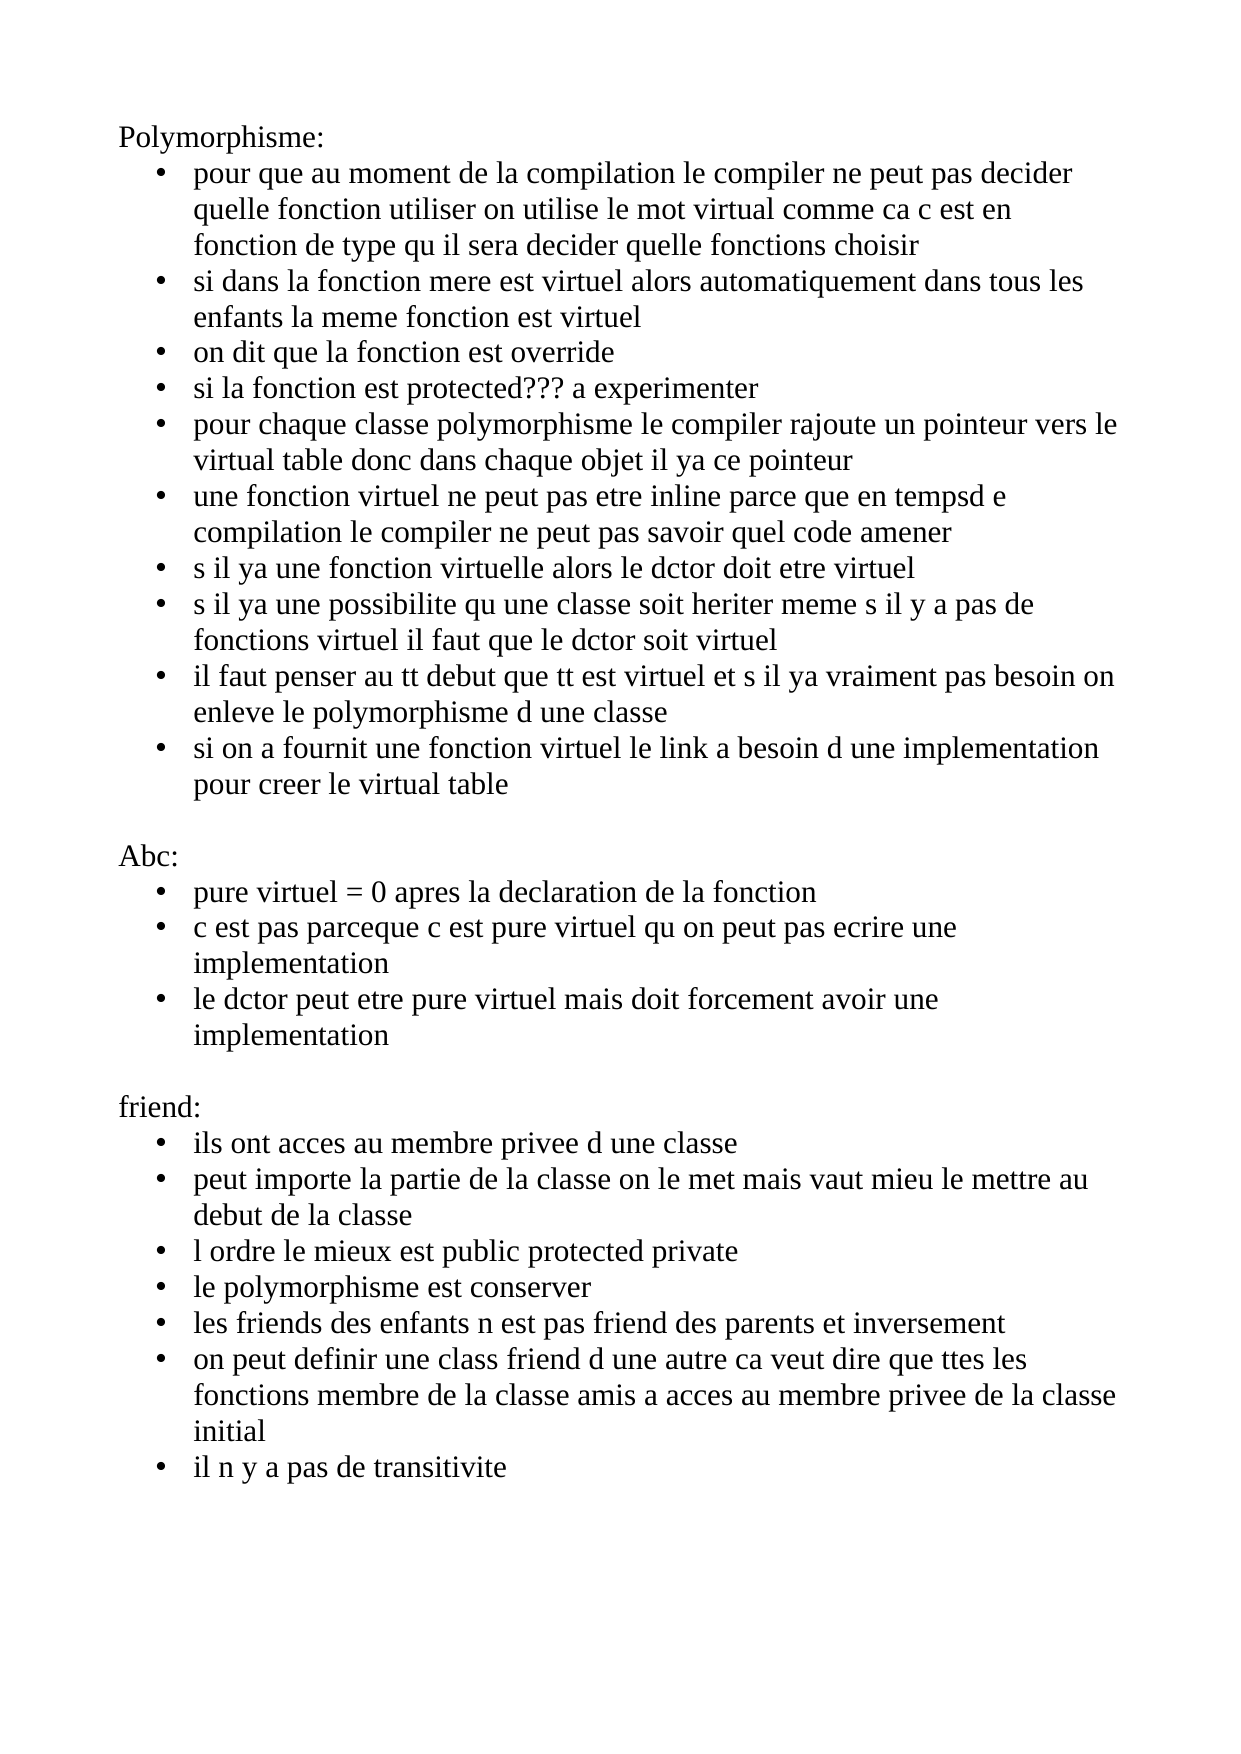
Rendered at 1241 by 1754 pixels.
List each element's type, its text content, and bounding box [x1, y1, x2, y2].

list si on a fournit une fonction virtuel le link a besoin d une implementation pour creer le virtual table [156, 729, 1122, 801]
list s il ya une possibilite qu une classe soit heriter meme s il y a pas de fonctions virtuel il faut que le dctor soit virtuel [156, 585, 1122, 657]
list s il ya une fonction virtuelle alors le dctor doit etre virtuel [156, 549, 1122, 585]
list pure virtuel = 0 apres la declaration de la fonction [156, 873, 1122, 909]
list une fonction virtuel ne peut pas etre inline parce que en tempsd e compilation le compiler ne peut pas savoir quel code amener [156, 477, 1122, 549]
list pour chaque classe polymorphisme le compiler rajoute un pointeur vers le virtual table donc dans chaque objet il ya ce pointeur [156, 406, 1122, 477]
list le dctor peut etre pure virtuel mais doit forcement avoir une implementation [156, 981, 1122, 1052]
text Polymorphisme: [118, 118, 1122, 154]
list on dit que la fonction est override [156, 334, 1122, 370]
list il faut penser au tt debut que tt est virtuel et s il ya vraiment pas besoin on enleve le polymorphisme d une classe [156, 657, 1122, 729]
list peut importe la partie de la classe on le met mais vaut mieu le mettre au debut de la classe [156, 1160, 1122, 1232]
list on peut definir une class friend d une autre ca veut dire que ttes les fonctions membre de la classe amis a acces au membre privee de la classe initial [156, 1340, 1122, 1448]
list le polymorphisme est conserver [156, 1268, 1122, 1304]
list pour que au moment de la compilation le compiler ne peut pas decider quelle fonction utiliser on utilise le mot virtual comme ca c est en fonction de type qu il sera decider quelle fonctions choisir [156, 154, 1122, 262]
list si la fonction est protected??? a experimenter [156, 370, 1122, 406]
list si dans la fonction mere est virtuel alors automatiquement dans tous les enfants la meme fonction est virtuel [156, 262, 1122, 334]
list ils ont acces au membre privee d une classe [156, 1124, 1122, 1160]
text Abc: [118, 837, 1122, 873]
list il n y a pas de transitivite [156, 1448, 1122, 1484]
text friend: [118, 1088, 1122, 1124]
list l ordre le mieux est public protected private [156, 1232, 1122, 1268]
list les friends des enfants n est pas friend des parents et inversement [156, 1304, 1122, 1340]
list c est pas parceque c est pure virtuel qu on peut pas ecrire une implementation [156, 909, 1122, 981]
